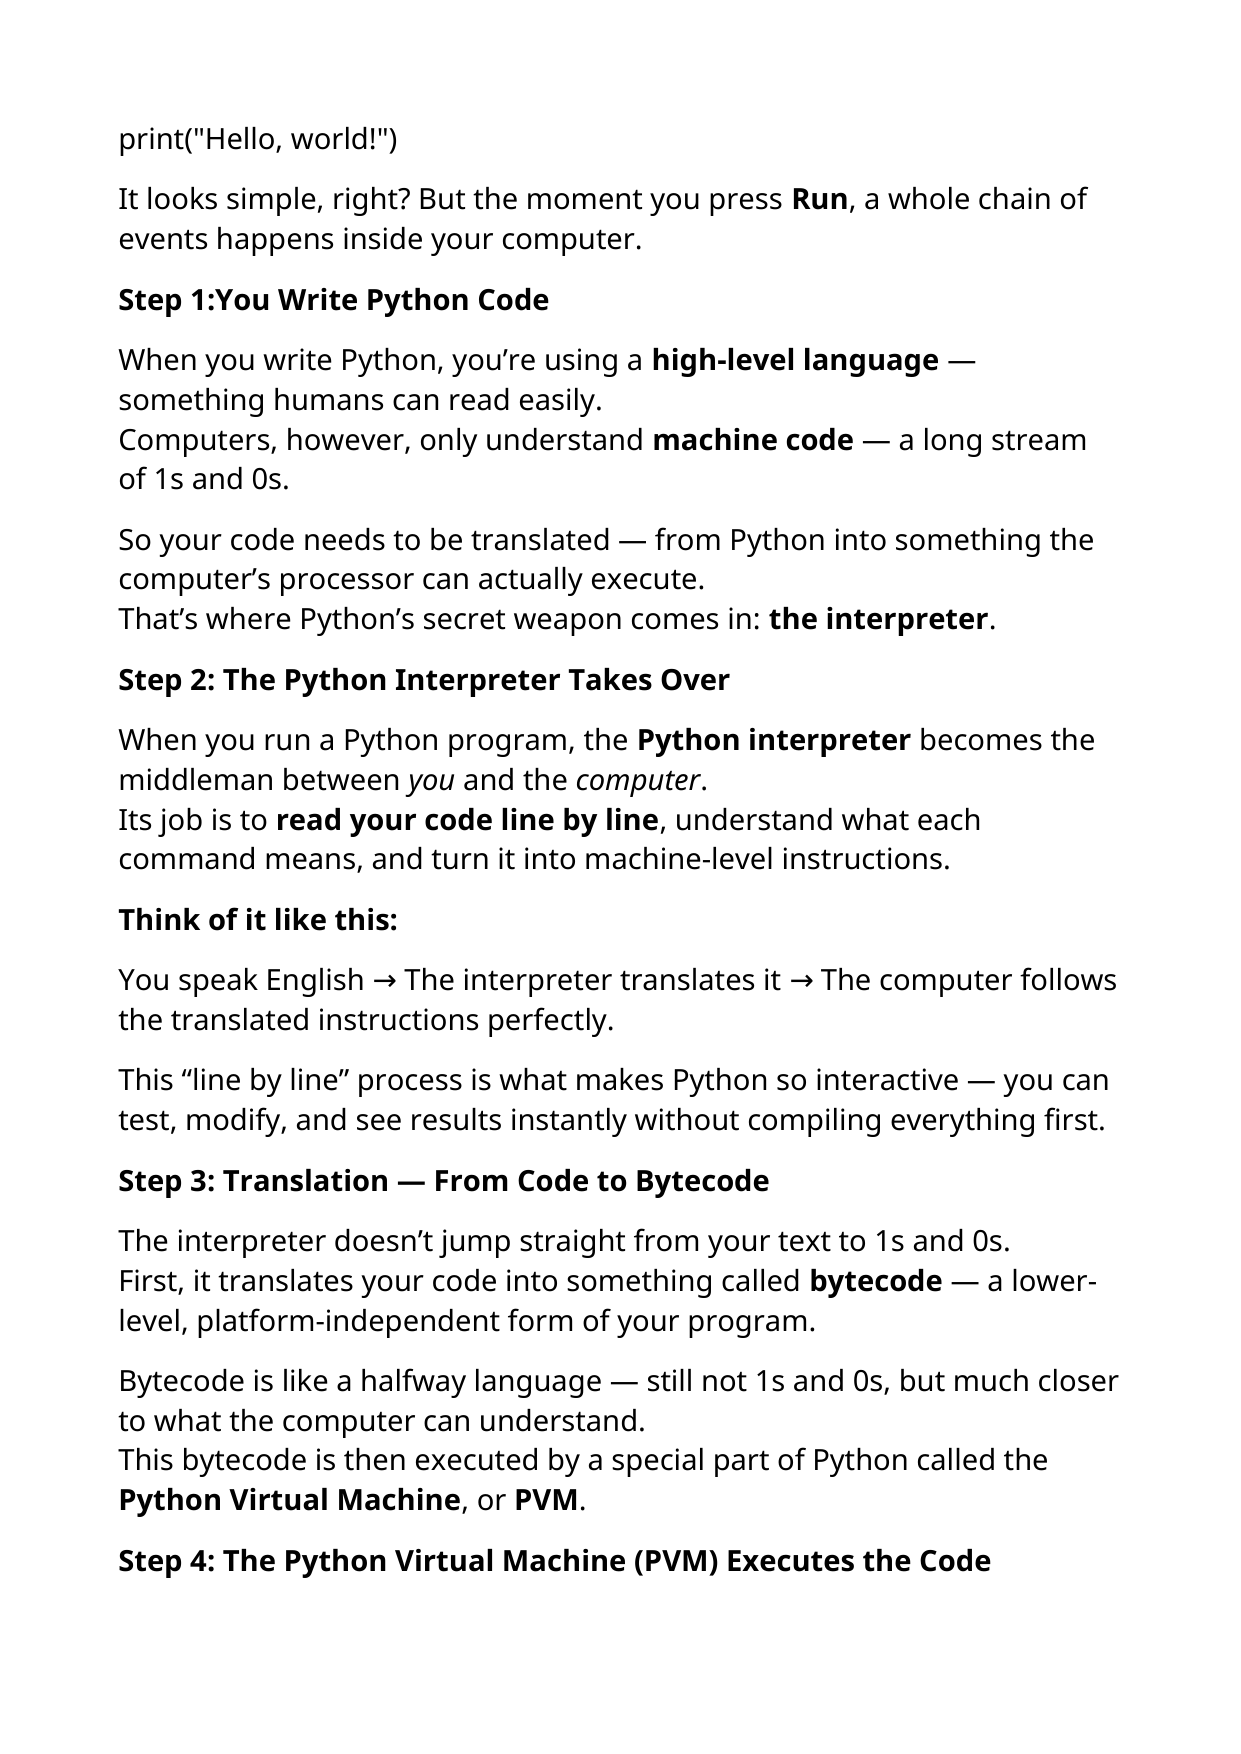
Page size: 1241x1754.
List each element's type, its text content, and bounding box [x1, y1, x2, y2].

text The interpreter doesn’t jump straight from your text to 1s and 0s. First, it translates your code into something called bytecode — a lower-level, platform-independent form of your program. [118, 1220, 1122, 1339]
text Bytecode is like a halfway language — still not 1s and 0s, but much closer to what the computer can understand. This bytecode is then executed by a special part of Python called the Python Virtual Machine, or PVM. [118, 1360, 1122, 1519]
text When you write Python, you’re using a high-level language — something humans can read easily. Computers, however, only understand machine code — a long stream of 1s and 0s. [118, 339, 1122, 498]
text Step 3: Translation — From Code to Bytecode [118, 1160, 1122, 1199]
text You speak English → The interpreter translates it → The computer follows the translated instructions perfectly. [118, 959, 1122, 1039]
text It looks simple, right? But the moment you press Run, a whole chain of events happens inside your computer. [118, 179, 1122, 258]
text Step 4: The Python Virtual Machine (PVM) Executes the Code [118, 1540, 1122, 1579]
text print("Hello, world!") [118, 118, 1122, 158]
text So your code needs to be translated — from Python into something the computer’s processor can actually execute. That’s where Python’s secret weapon comes in: the interpreter. [118, 519, 1122, 638]
text This “line by line” process is what makes Python so interactive — you can test, modify, and see results instantly without compiling everything first. [118, 1060, 1122, 1139]
text Think of it like this: [118, 899, 1122, 939]
text Step 1:You Write Python Code [118, 279, 1122, 318]
text When you run a Python program, the Python interpreter becomes the middleman between you and the computer. Its job is to read your code line by line, understand what each command means, and turn it into machine-level instructions. [118, 719, 1122, 878]
text Step 2: The Python Interpreter Takes Over [118, 659, 1122, 698]
